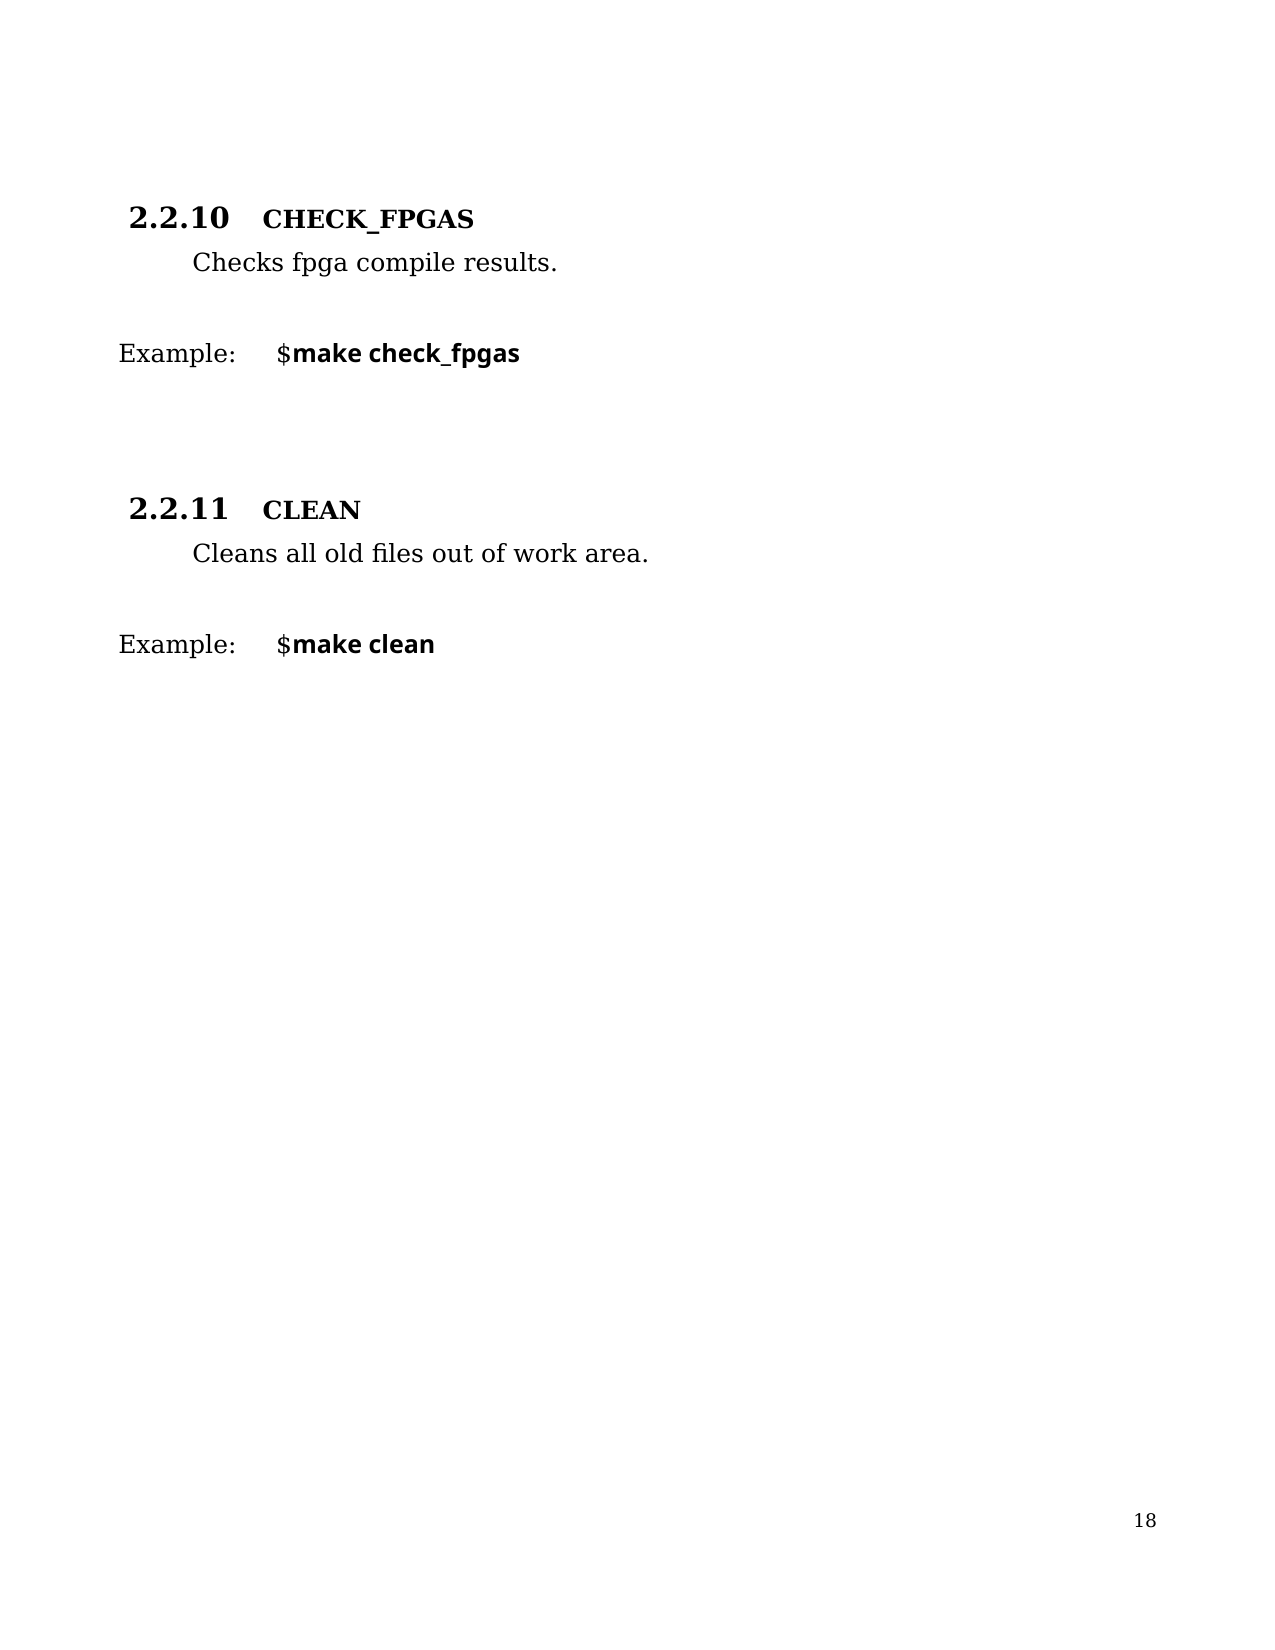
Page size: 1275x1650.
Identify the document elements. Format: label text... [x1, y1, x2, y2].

subtitle CHECK_FPGAS [118, 201, 1157, 236]
text Cleans all old files out of work area. [118, 539, 1157, 568]
text Example: $make check_fpgas [118, 336, 1157, 370]
subtitle CLEAN [118, 492, 1157, 526]
text Checks fpga compile results. [118, 248, 1157, 277]
text Example: $make clean [118, 626, 1157, 660]
